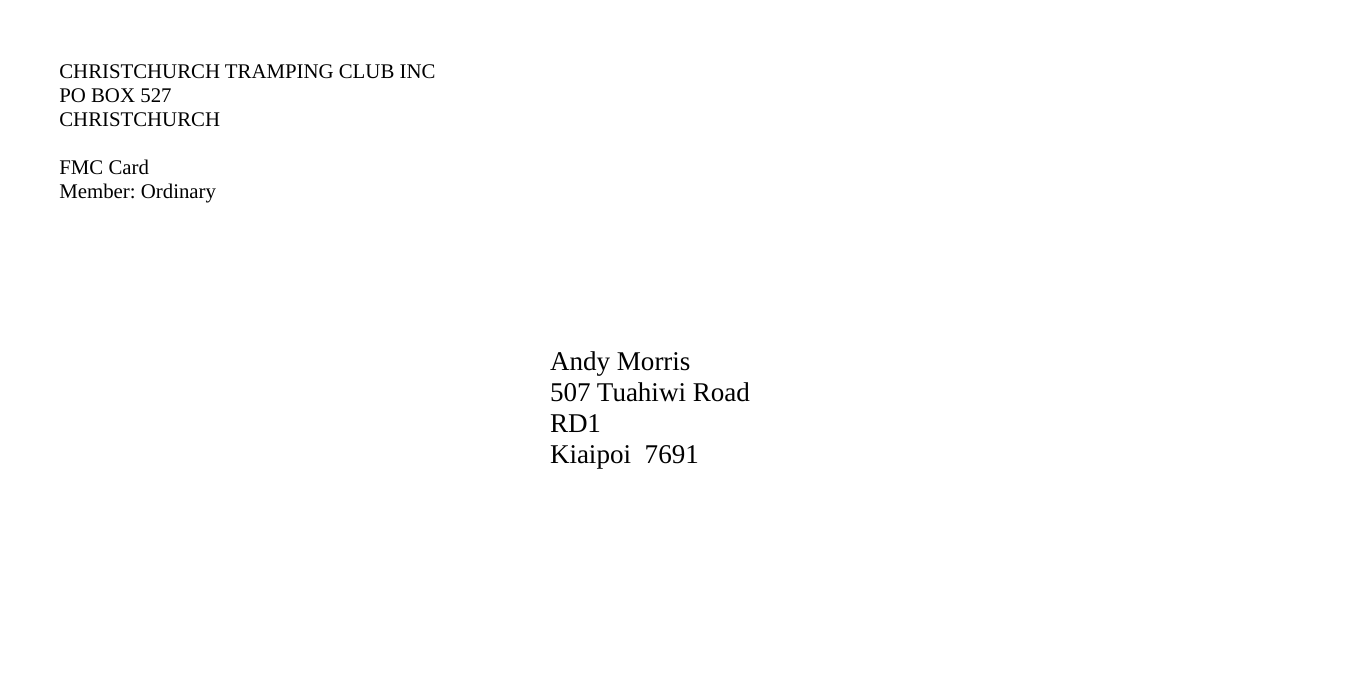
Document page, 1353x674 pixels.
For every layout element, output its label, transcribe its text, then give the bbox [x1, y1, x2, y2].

text CHRISTCHURCH TRAMPING CLUB INC [59, 59, 1293, 83]
text CHRISTCHURCH [59, 107, 1293, 131]
text 507 Tuahiwi Road [550, 376, 1293, 407]
text Andy Morris [550, 345, 1293, 376]
text FMC Card [59, 155, 1293, 179]
text Member: Ordinary [59, 179, 1293, 203]
text RD1 [550, 407, 1293, 438]
text PO BOX 527 [59, 83, 1293, 107]
text Kiaipoi 7691 [550, 438, 1293, 469]
